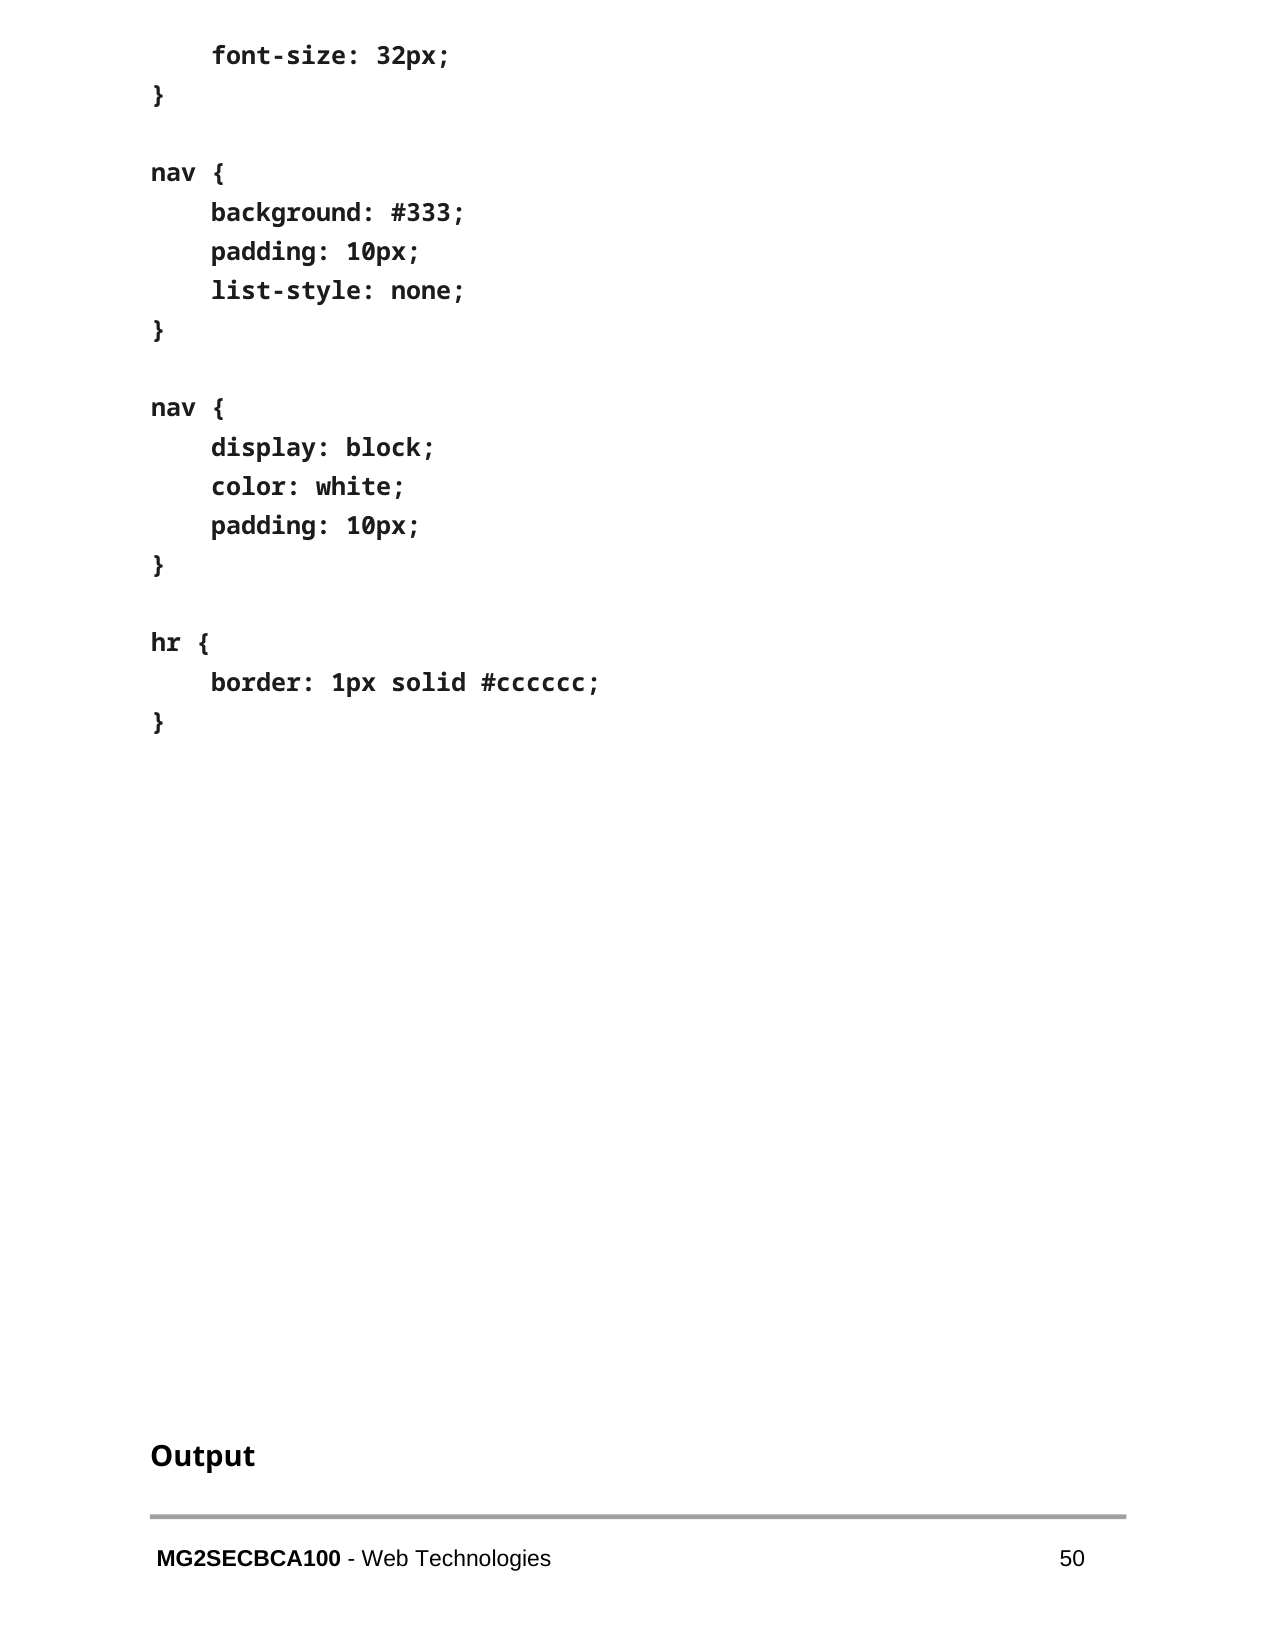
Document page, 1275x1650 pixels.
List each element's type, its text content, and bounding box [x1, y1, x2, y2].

text Output [150, 1435, 1125, 1475]
table_header font-size: 32px; } nav { background: #333; padding: 10px; list-style: none; } nav { display: block; color: white; padding: 10px; } hr { border: 1px solid #cccccc; } [140, 38, 1110, 781]
